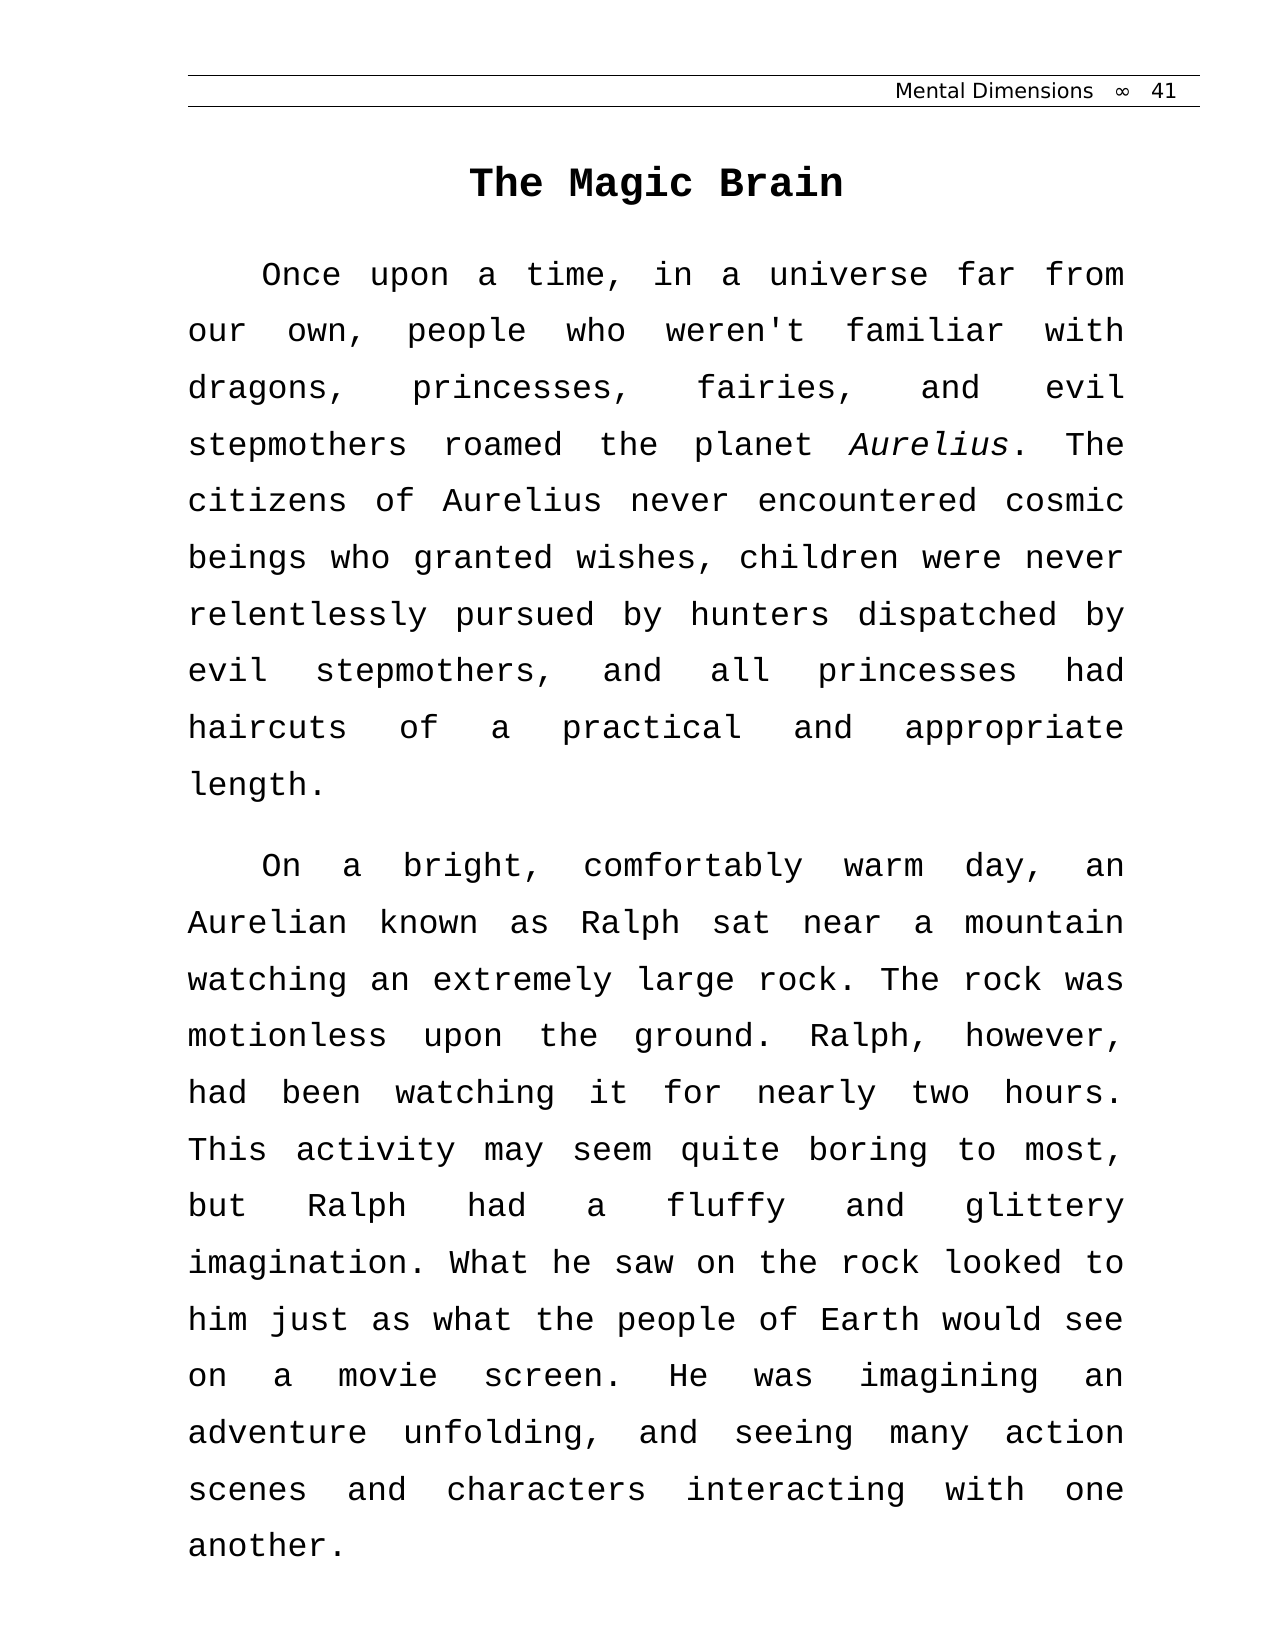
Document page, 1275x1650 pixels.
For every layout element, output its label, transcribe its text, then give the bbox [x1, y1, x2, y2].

text Once upon a time, in a universe far from our own, people who weren't familiar with dragons, princesses, fairies, and evil stepmothers roamed the planet Aurelius. The citizens of Aurelius never encountered cosmic beings who granted wishes, children were never relentlessly pursued by hunters dispatched by evil stepmothers, and all princesses had haircuts of a practical and appropriate length. [187, 257, 1125, 805]
text The Magic Brain [187, 162, 1125, 209]
text On a bright, comfortably warm day, an Aurelian known as Ralph sat near a mountain watching an extremely large rock. The rock was motionless upon the ground. Ralph, however, had been watching it for nearly two hours. This activity may seem quite boring to most, but Ralph had a fluffy and glittery imagination. What he saw on the rock looked to him just as what the people of Earth would see on a movie screen. He was imagining an adventure unfolding, and seeing many action scenes and characters interacting with one another. [187, 849, 1125, 1567]
